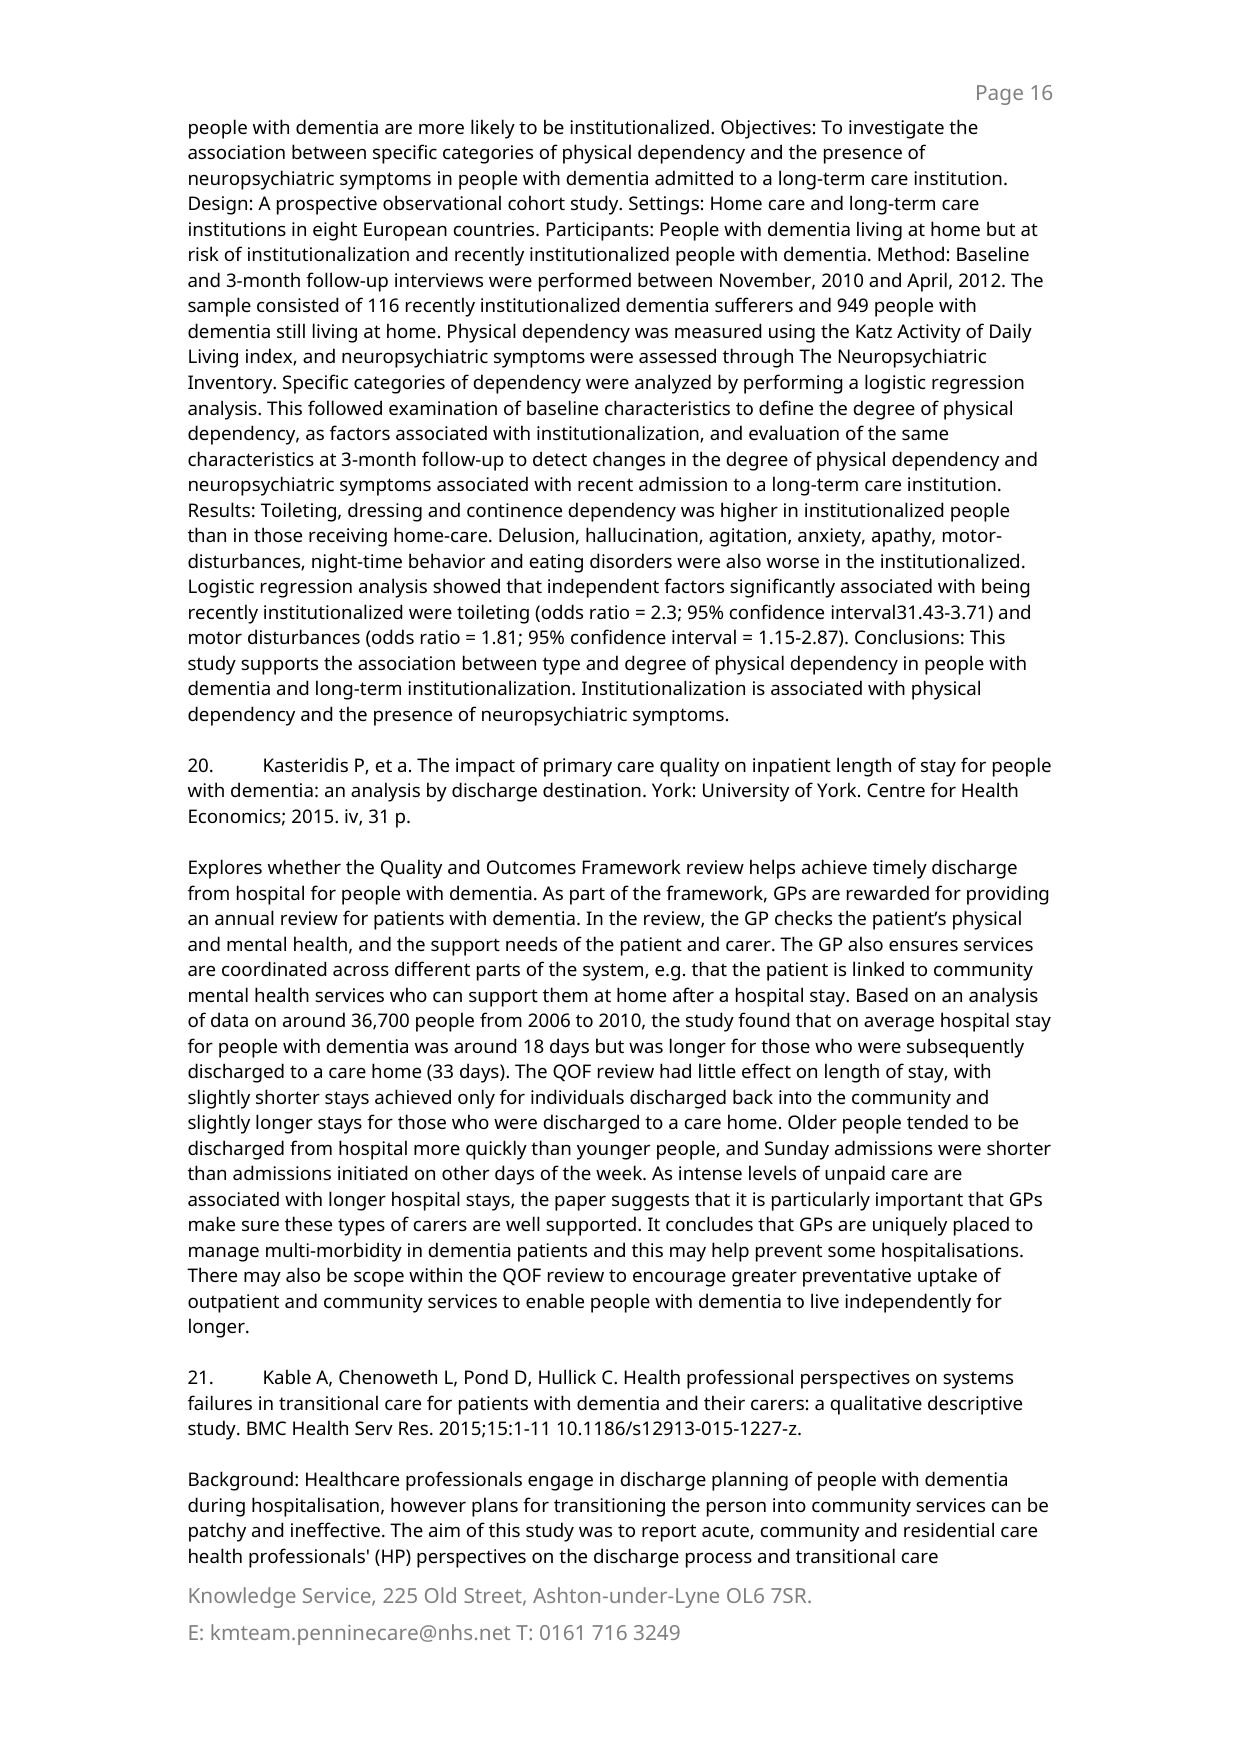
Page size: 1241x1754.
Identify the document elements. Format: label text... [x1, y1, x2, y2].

text people with dementia are more likely to be institutionalized. Objectives: To investigate the association between specific categories of physical dependency and the presence of neuropsychiatric symptoms in people with dementia admitted to a long-term care institution. Design: A prospective observational cohort study. Settings: Home care and long-term care institutions in eight European countries. Participants: People with dementia living at home but at risk of institutionalization and recently institutionalized people with dementia. Method: Baseline and 3-month follow-up interviews were performed between November, 2010 and April, 2012. The sample consisted of 116 recently institutionalized dementia sufferers and 949 people with dementia still living at home. Physical dependency was measured using the Katz Activity of Daily Living index, and neuropsychiatric symptoms were assessed through The Neuropsychiatric Inventory. Specific categories of dependency were analyzed by performing a logistic regression analysis. This followed examination of baseline characteristics to define the degree of physical dependency, as factors associated with institutionalization, and evaluation of the same characteristics at 3-month follow-up to detect changes in the degree of physical dependency and neuropsychiatric symptoms associated with recent admission to a long-term care institution. Results: Toileting, dressing and continence dependency was higher in institutionalized people than in those receiving home-care. Delusion, hallucination, agitation, anxiety, apathy, motor-disturbances, night-time behavior and eating disorders were also worse in the institutionalized. Logistic regression analysis showed that independent factors significantly associated with being recently institutionalized were toileting (odds ratio = 2.3; 95% confidence interval31.43-3.71) and motor disturbances (odds ratio = 1.81; 95% confidence interval = 1.15-2.87). Conclusions: This study supports the association between type and degree of physical dependency in people with dementia and long-term institutionalization. Institutionalization is associated with physical dependency and the presence of neuropsychiatric symptoms. [187, 114, 1053, 727]
text 20. Kasteridis P, et a. The impact of primary care quality on inpatient length of stay for people with dementia: an analysis by discharge destination. York: University of York. Centre for Health Economics; 2015. iv, 31 p. [187, 752, 1053, 829]
text 21. Kable A, Chenoweth L, Pond D, Hullick C. Health professional perspectives on systems failures in transitional care for patients with dementia and their carers: a qualitative descriptive study. BMC Health Serv Res. 2015;15:1-11 10.1186/s12913-015-1227-z. [187, 1365, 1053, 1441]
text Explores whether the Quality and Outcomes Framework review helps achieve timely discharge from hospital for people with dementia. As part of the framework, GPs are rewarded for providing an annual review for patients with dementia. In the review, the GP checks the patient’s physical and mental health, and the support needs of the patient and carer. The GP also ensures services are coordinated across different parts of the system, e.g. that the patient is linked to community mental health services who can support them at home after a hospital stay. Based on an analysis of data on around 36,700 people from 2006 to 2010, the study found that on average hospital stay for people with dementia was around 18 days but was longer for those who were subsequently discharged to a care home (33 days). The QOF review had little effect on length of stay, with slightly shorter stays achieved only for individuals discharged back into the community and slightly longer stays for those who were discharged to a care home. Older people tended to be discharged from hospital more quickly than younger people, and Sunday admissions were shorter than admissions initiated on other days of the week. As intense levels of unpaid care are associated with longer hospital stays, the paper suggests that it is particularly important that GPs make sure these types of carers are well supported. It concludes that GPs are uniquely placed to manage multi-morbidity in dementia patients and this may help prevent some hospitalisations. There may also be scope within the QOF review to encourage greater preventative uptake of outpatient and community services to enable people with dementia to live independently for longer. [187, 854, 1053, 1339]
text Background: Healthcare professionals engage in discharge planning of people with dementia during hospitalisation, however plans for transitioning the person into community services can be patchy and ineffective. The aim of this study was to report acute, community and residential care health professionals' (HP) perspectives on the discharge process and transitional care [187, 1467, 1053, 1569]
